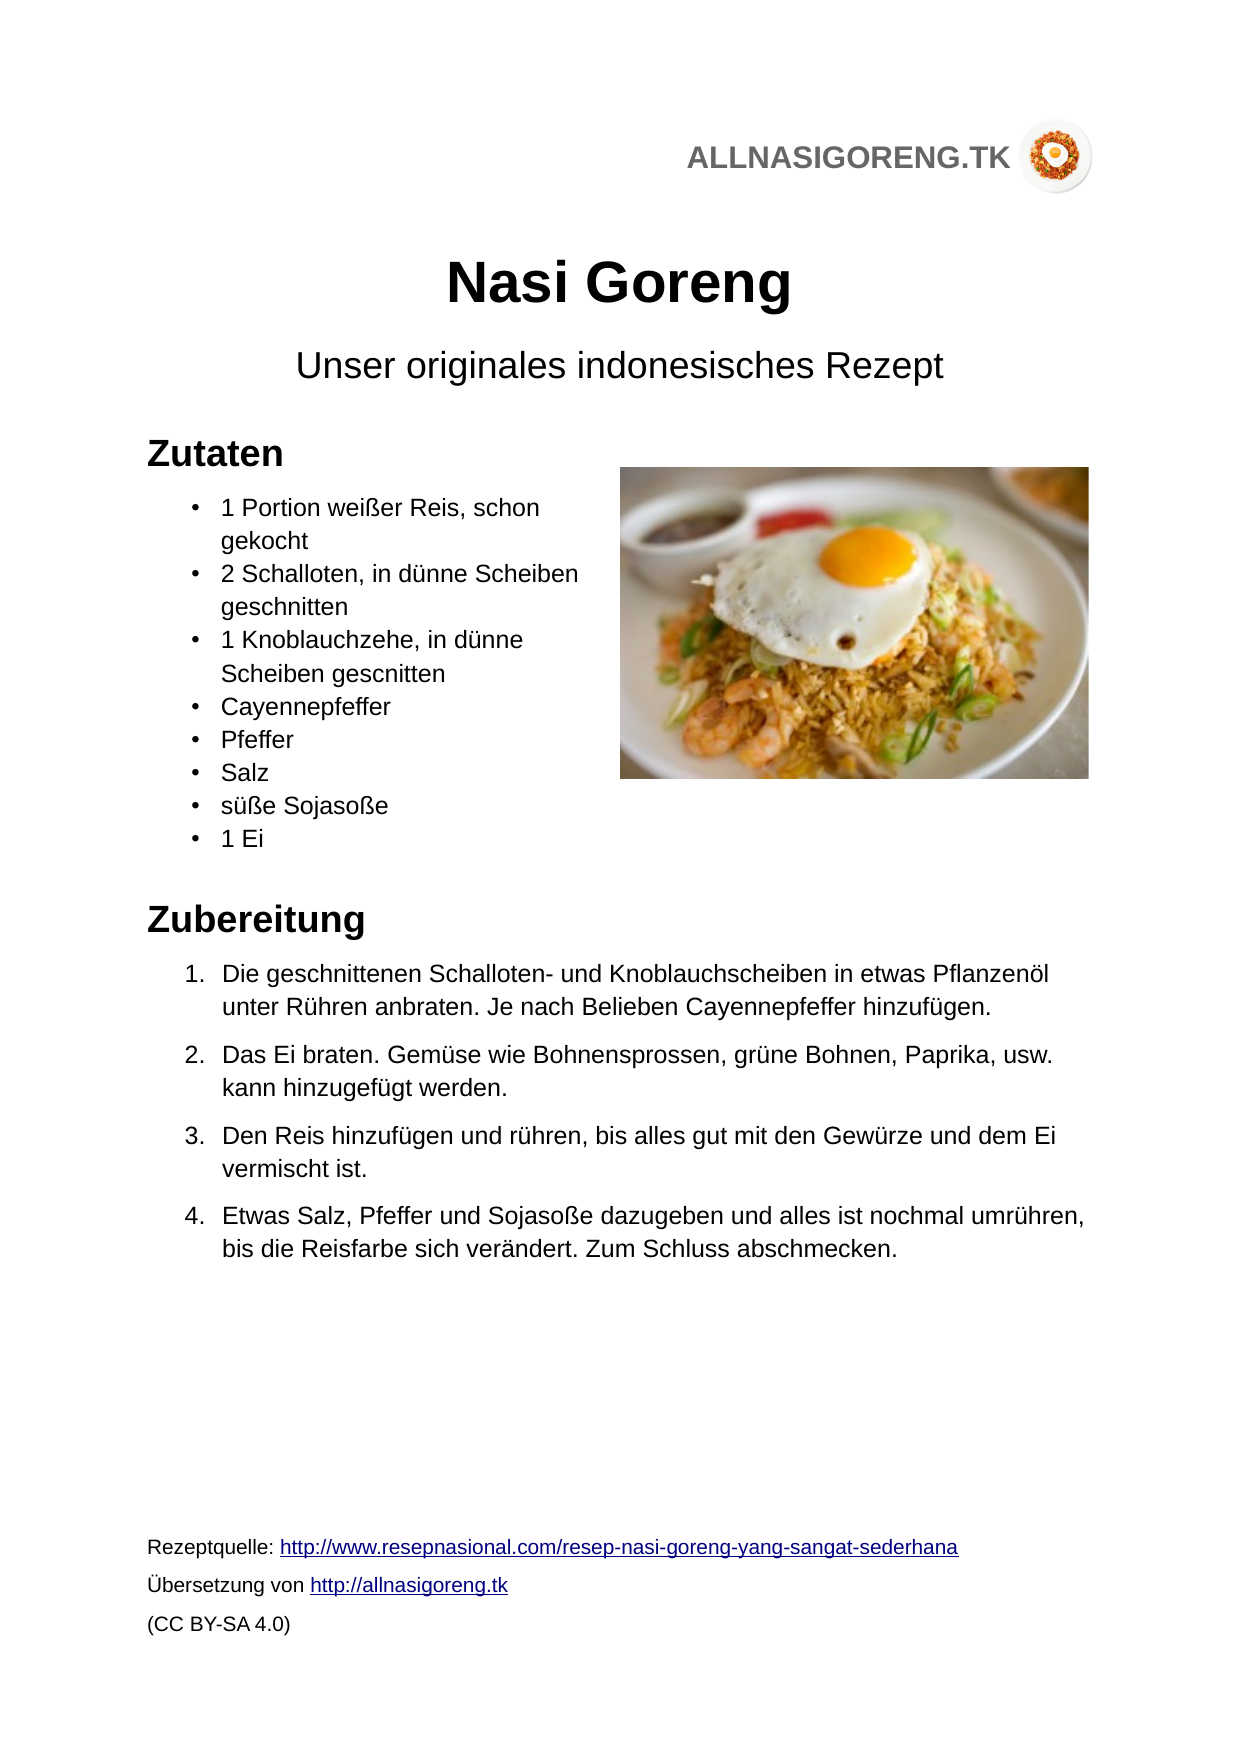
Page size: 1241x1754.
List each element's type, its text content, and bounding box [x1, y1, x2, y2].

list süße Sojasoße [191, 791, 1092, 820]
list 1 Portion weißer Reis, schon gekocht [191, 493, 620, 555]
subtitle Unser originales indonesisches Rezept [147, 343, 1092, 387]
list Cayennepfeffer [191, 692, 620, 720]
picture [620, 467, 1089, 779]
list Salz [191, 758, 1092, 787]
title Nasi Goreng [147, 248, 1092, 315]
list Die geschnittenen Schalloten- und Knoblauchscheiben in etwas Pflanzenöl unter Rühren anbraten. Je nach Belieben Cayennepfeffer hinzufügen. [184, 959, 1092, 1021]
list 1 Ei [191, 824, 1092, 853]
subtitle Zutaten [147, 431, 1092, 474]
list Den Reis hinzufügen und rühren, bis alles gut mit den Gewürze und dem Ei vermischt ist. [184, 1121, 1092, 1182]
list 1 Knoblauchzehe, in dünne Scheiben gescnitten [191, 625, 620, 687]
list 2 Schalloten, in dünne Scheiben geschnitten [191, 559, 620, 621]
picture [1017, 118, 1093, 194]
list Das Ei braten. Gemüse wie Bohnensprossen, grüne Bohnen, Paprika, usw. kann hinzugefügt werden. [184, 1040, 1092, 1102]
subtitle Zubereitung [99, 897, 1092, 940]
list Pfeffer [191, 725, 620, 753]
list Etwas Salz, Pfeffer und Sojasoße dazugeben und alles ist nochmal umrühren, bis die Reisfarbe sich verändert. Zum Schluss abschmecken. [184, 1201, 1092, 1263]
